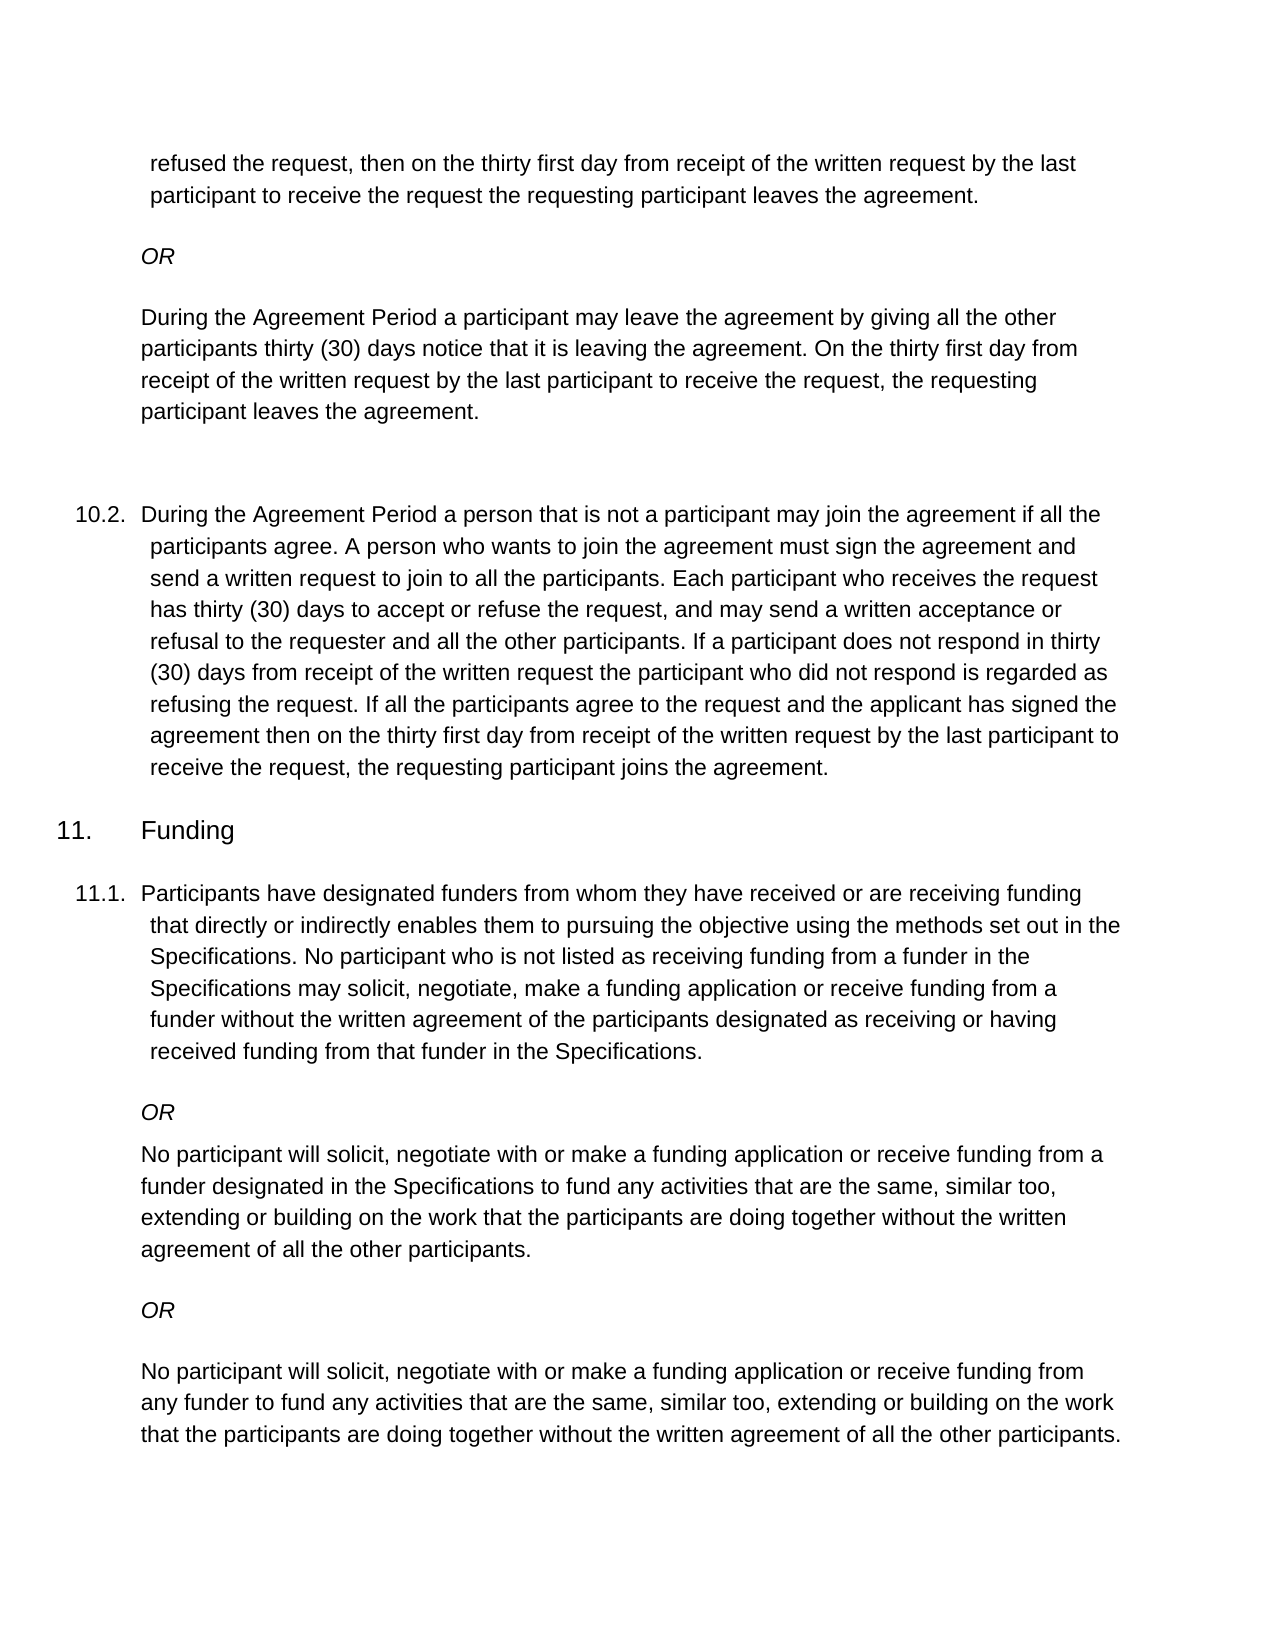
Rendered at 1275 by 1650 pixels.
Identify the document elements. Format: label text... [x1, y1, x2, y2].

text OR [141, 1099, 1125, 1125]
text During the Agreement Period a participant may leave the agreement by giving all the other participants thirty (30) days notice that it is leaving the agreement. On the thirty first day from receipt of the written request by the last participant to receive the request, the requesting participant leaves the agreement. [141, 304, 1125, 425]
text No participant will solicit, negotiate with or make a funding application or receive funding from any funder to fund any activities that are the same, similar too, extending or building on the work that the participants are doing together without the written agreement of all the other participants. [141, 1358, 1125, 1447]
text OR [141, 243, 1125, 269]
list Participants have designated funders from whom they have received or are receiving funding that directly or indirectly enables them to pursuing the objective using the methods set out in the Specifications. No participant who is not listed as receiving funding from a funder in the Specifications may solicit, negotiate, make a funding application or receive funding from a funder without the written agreement of the participants designated as receiving or having received funding from that funder in the Specifications. [75, 880, 1125, 1064]
text No participant will solicit, negotiate with or make a funding application or receive funding from a funder designated in the Specifications to fund any activities that are the same, similar too, extending or building on the work that the participants are doing together without the written agreement of all the other participants. [141, 1141, 1125, 1262]
text OR [141, 1297, 1125, 1323]
list During the Agreement Period a person that is not a participant may join the agreement if all the participants agree. A person who wants to join the agreement must sign the agreement and send a written request to join to all the participants. Each participant who receives the request has thirty (30) days to accept or refuse the request, and may send a written acceptance or refusal to the requester and all the other participants. If a participant does not respond in thirty (30) days from receipt of the written request the participant who did not respond is regarded as refusing the request. If all the participants agree to the request and the applicant has signed the agreement then on the thirty first day from receipt of the written request by the last participant to receive the request, the requesting participant joins the agreement. [75, 501, 1125, 780]
list refused the request, then on the thirty first day from receipt of the written request by the last participant to receive the request the requesting participant leaves the agreement. [75, 150, 1125, 208]
subtitle Funding [56, 815, 1125, 845]
